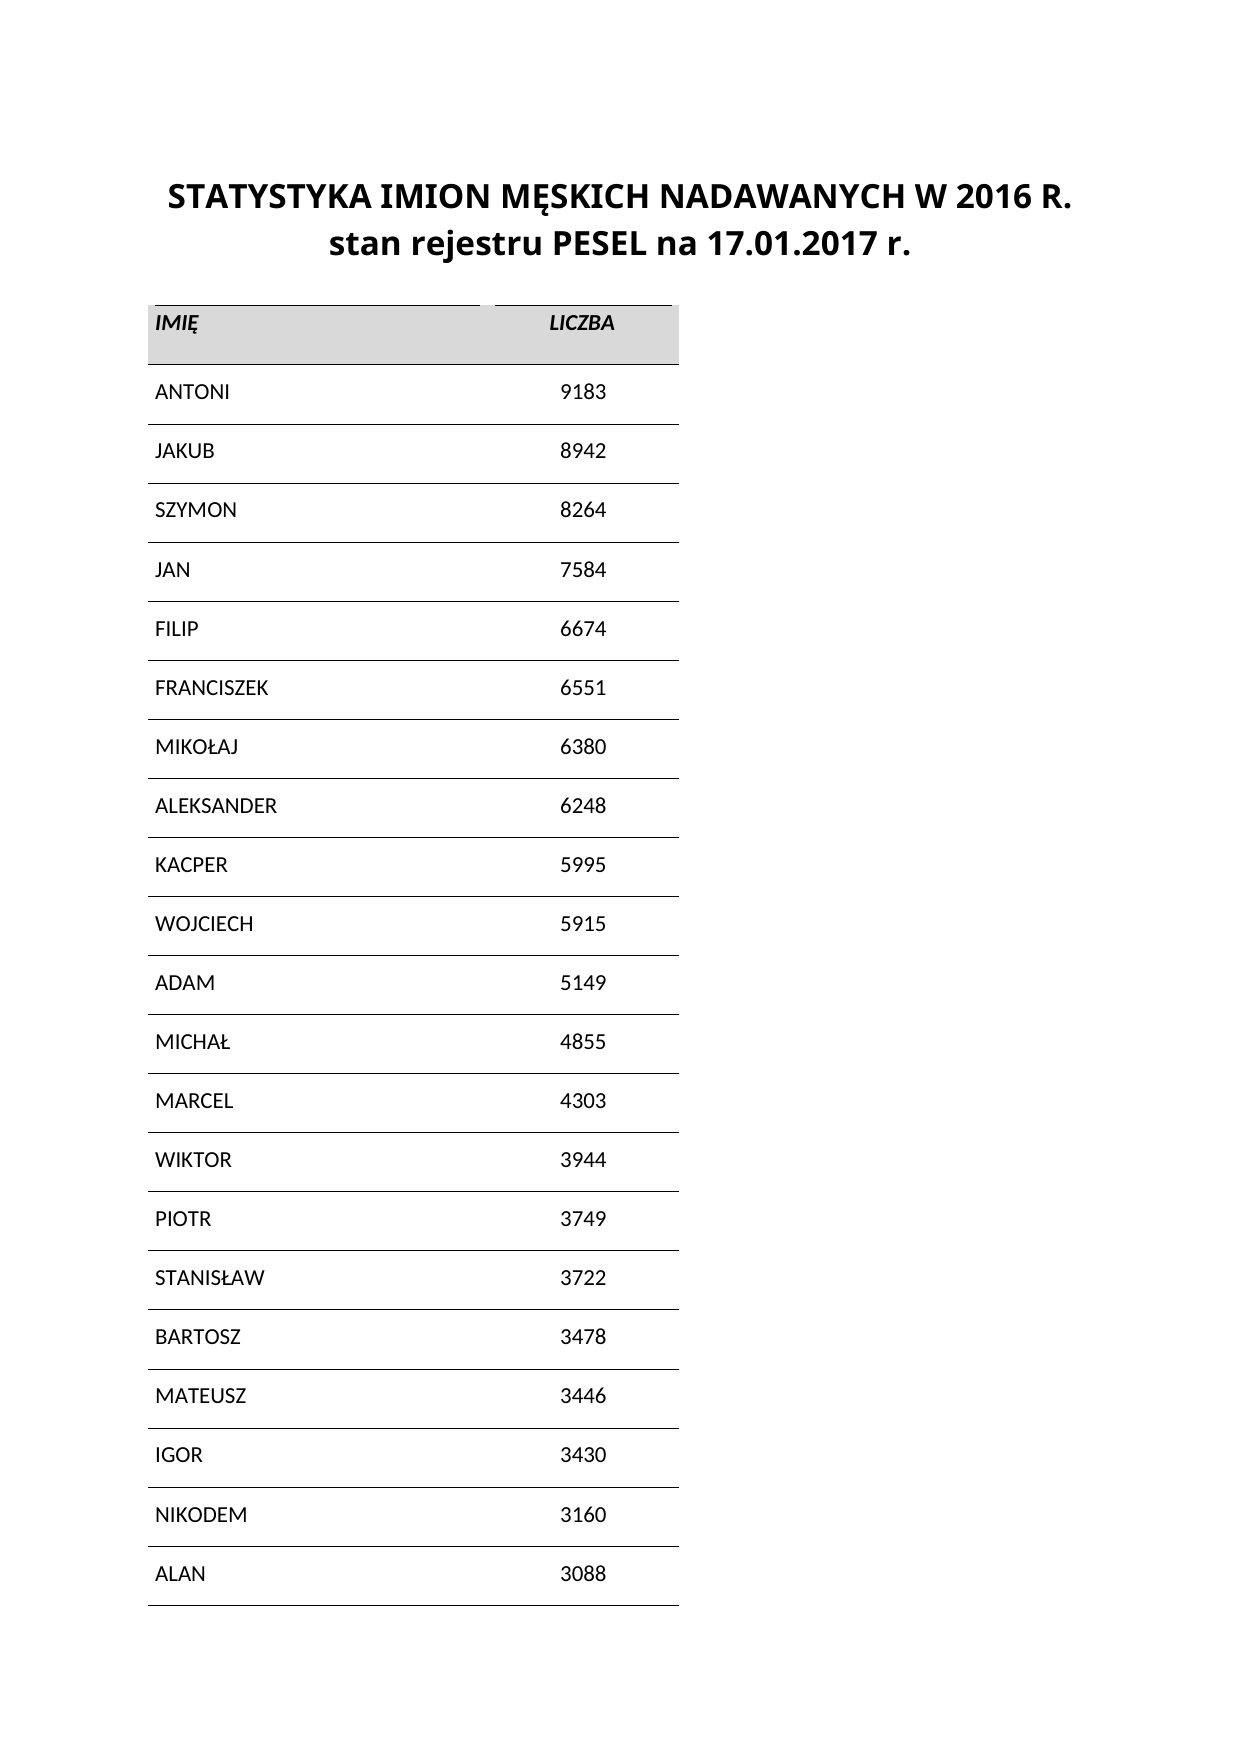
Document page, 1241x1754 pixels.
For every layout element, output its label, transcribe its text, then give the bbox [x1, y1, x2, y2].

table_cell 5149 [487, 956, 679, 1014]
table_cell ANTONI [148, 365, 487, 423]
table_cell STANISŁAW [148, 1251, 487, 1309]
subtitle STATYSTYKA IMION MĘSKICH NADAWANYCH W 2016 R. stan rejestru PESEL na 17.01.2017 r. [148, 173, 1093, 266]
table_cell 6248 [487, 779, 679, 837]
table_header LICZBA [487, 305, 679, 364]
table_cell FRANCISZEK [148, 661, 487, 719]
table_cell 8264 [487, 484, 679, 542]
table_cell NIKODEM [148, 1488, 487, 1546]
table_cell ALEKSANDER [148, 779, 487, 837]
table_cell 3478 [487, 1310, 679, 1368]
table_cell 6380 [487, 720, 679, 778]
table_cell KACPER [148, 838, 487, 896]
table_cell 3160 [487, 1488, 679, 1546]
table_cell WIKTOR [148, 1133, 487, 1191]
table_cell 9183 [487, 365, 679, 423]
table_cell IGOR [148, 1429, 487, 1487]
table_cell 6674 [487, 602, 679, 660]
table_cell 5995 [487, 838, 679, 896]
table_cell 3944 [487, 1133, 679, 1191]
table_cell FILIP [148, 602, 487, 660]
table_cell MICHAŁ [148, 1015, 487, 1073]
table_cell ADAM [148, 956, 487, 1014]
table_cell SZYMON [148, 484, 487, 542]
table_cell 3722 [487, 1251, 679, 1309]
table_cell MARCEL [148, 1074, 487, 1132]
table_cell 4303 [487, 1074, 679, 1132]
table_cell MATEUSZ [148, 1370, 487, 1427]
table_cell 7584 [487, 543, 679, 601]
table_cell 3088 [487, 1547, 679, 1605]
table_cell 8942 [487, 425, 679, 482]
table_cell 6551 [487, 661, 679, 719]
table_cell JAKUB [148, 425, 487, 482]
table_cell WOJCIECH [148, 897, 487, 955]
table_cell 3430 [487, 1429, 679, 1487]
table_cell 3446 [487, 1370, 679, 1427]
table_cell BARTOSZ [148, 1310, 487, 1368]
table_cell 5915 [487, 897, 679, 955]
table_cell PIOTR [148, 1192, 487, 1250]
table_cell ALAN [148, 1547, 487, 1605]
table_header IMIĘ [148, 305, 487, 364]
table_cell MIKOŁAJ [148, 720, 487, 778]
table_cell JAN [148, 543, 487, 601]
table_cell 4855 [487, 1015, 679, 1073]
table_cell 3749 [487, 1192, 679, 1250]
